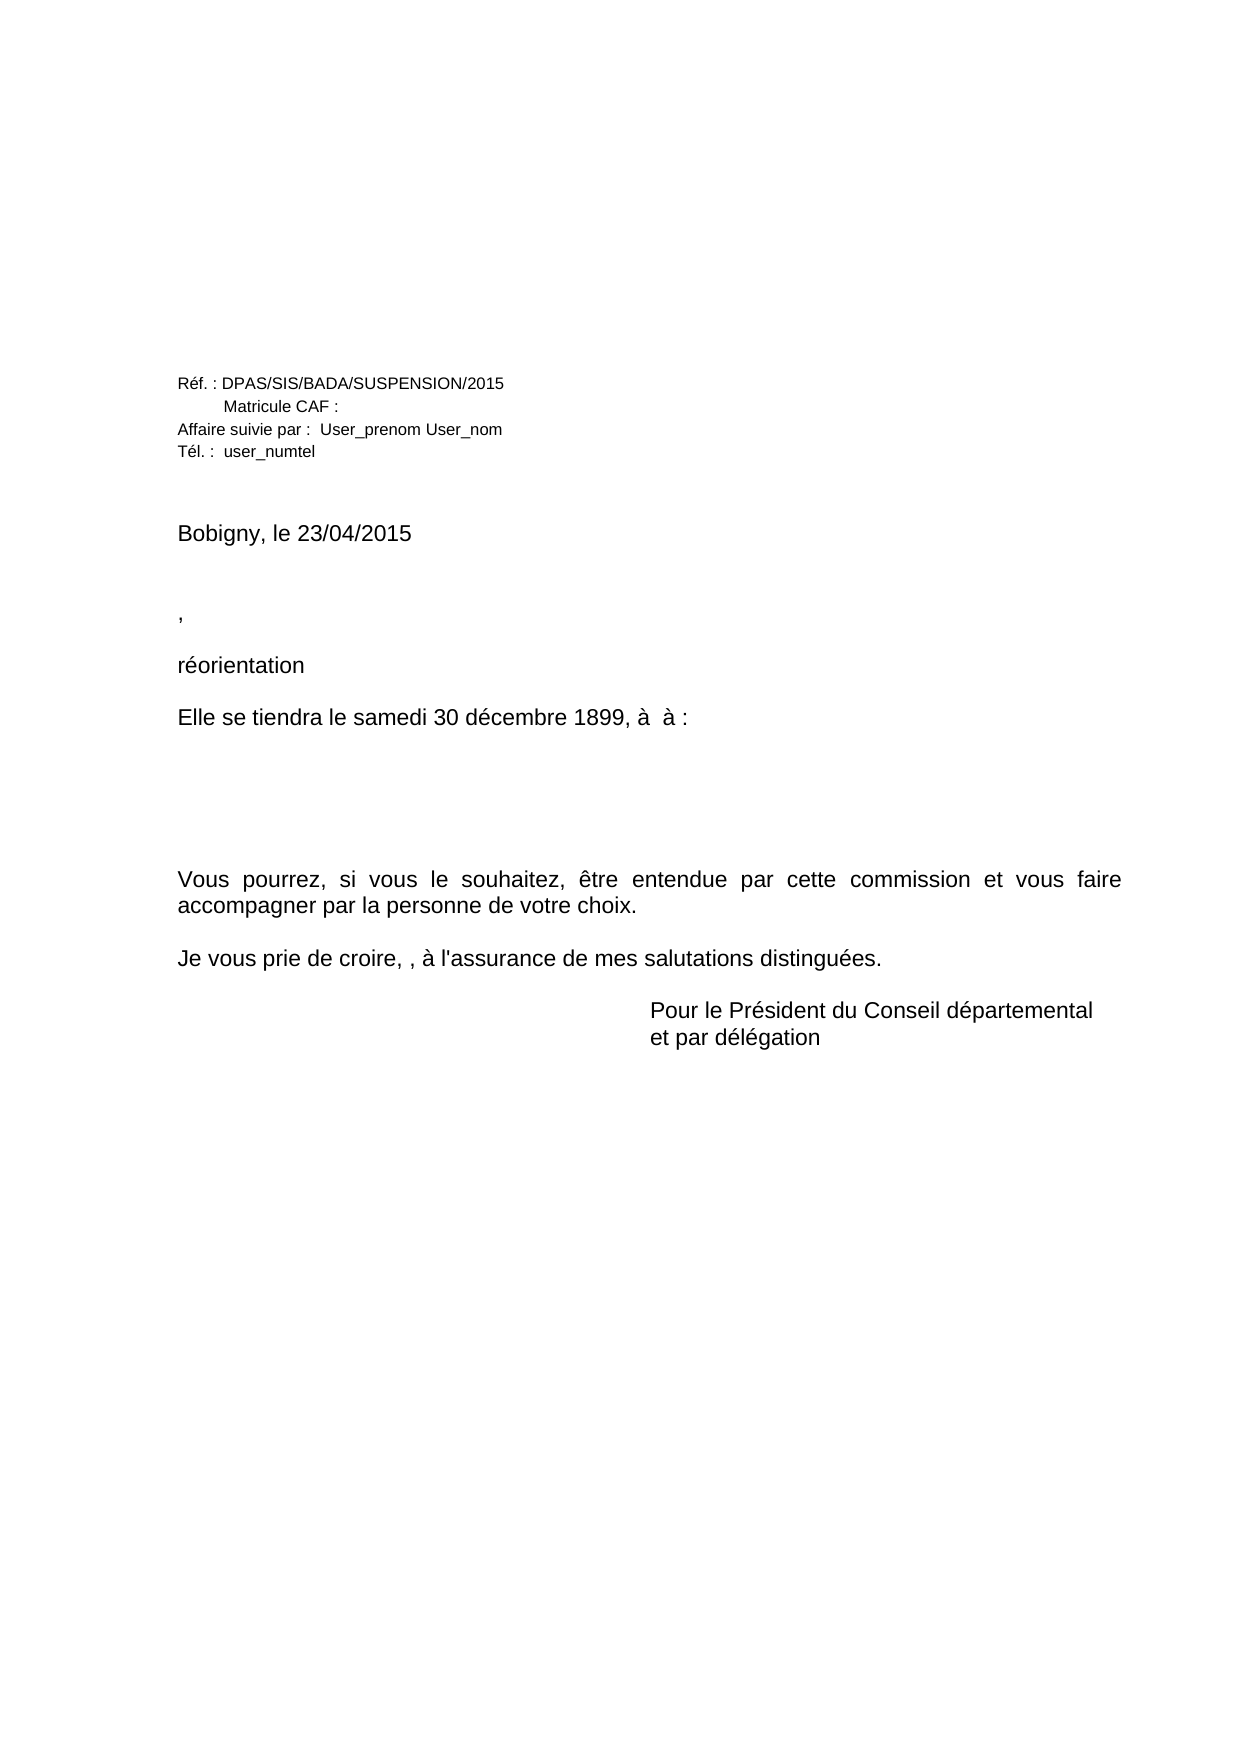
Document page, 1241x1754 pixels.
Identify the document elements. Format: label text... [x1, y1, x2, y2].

text Je vous prie de croire, , à l'assurance de mes salutations distinguées. [177, 945, 1122, 971]
table_header [177, 233, 649, 271]
text Elle se tiendra le samedi 30 décembre 1899, à à : [177, 704, 1122, 731]
text , [177, 599, 1122, 625]
text réorientation [177, 652, 1122, 678]
text Vous pourrez, si vous le souhaitez, être entendue par cette commission et vous faire accompagner par la personne de votre choix. [177, 866, 1122, 918]
text et par délégation [650, 1024, 1122, 1050]
table_cell [650, 371, 1122, 546]
table_cell Réf. : DPAS/SIS/BADA/SUSPENSION/2015 Matricule CAF : Affaire suivie par : user_prenom user_nom Tél. : user_numtel Bobigny, le 23/04/2015 [177, 371, 649, 546]
table_header [650, 233, 1122, 271]
table_cell [650, 271, 1122, 371]
text Pour le Président du Conseil départemental [650, 997, 1122, 1024]
table_cell [177, 271, 649, 371]
